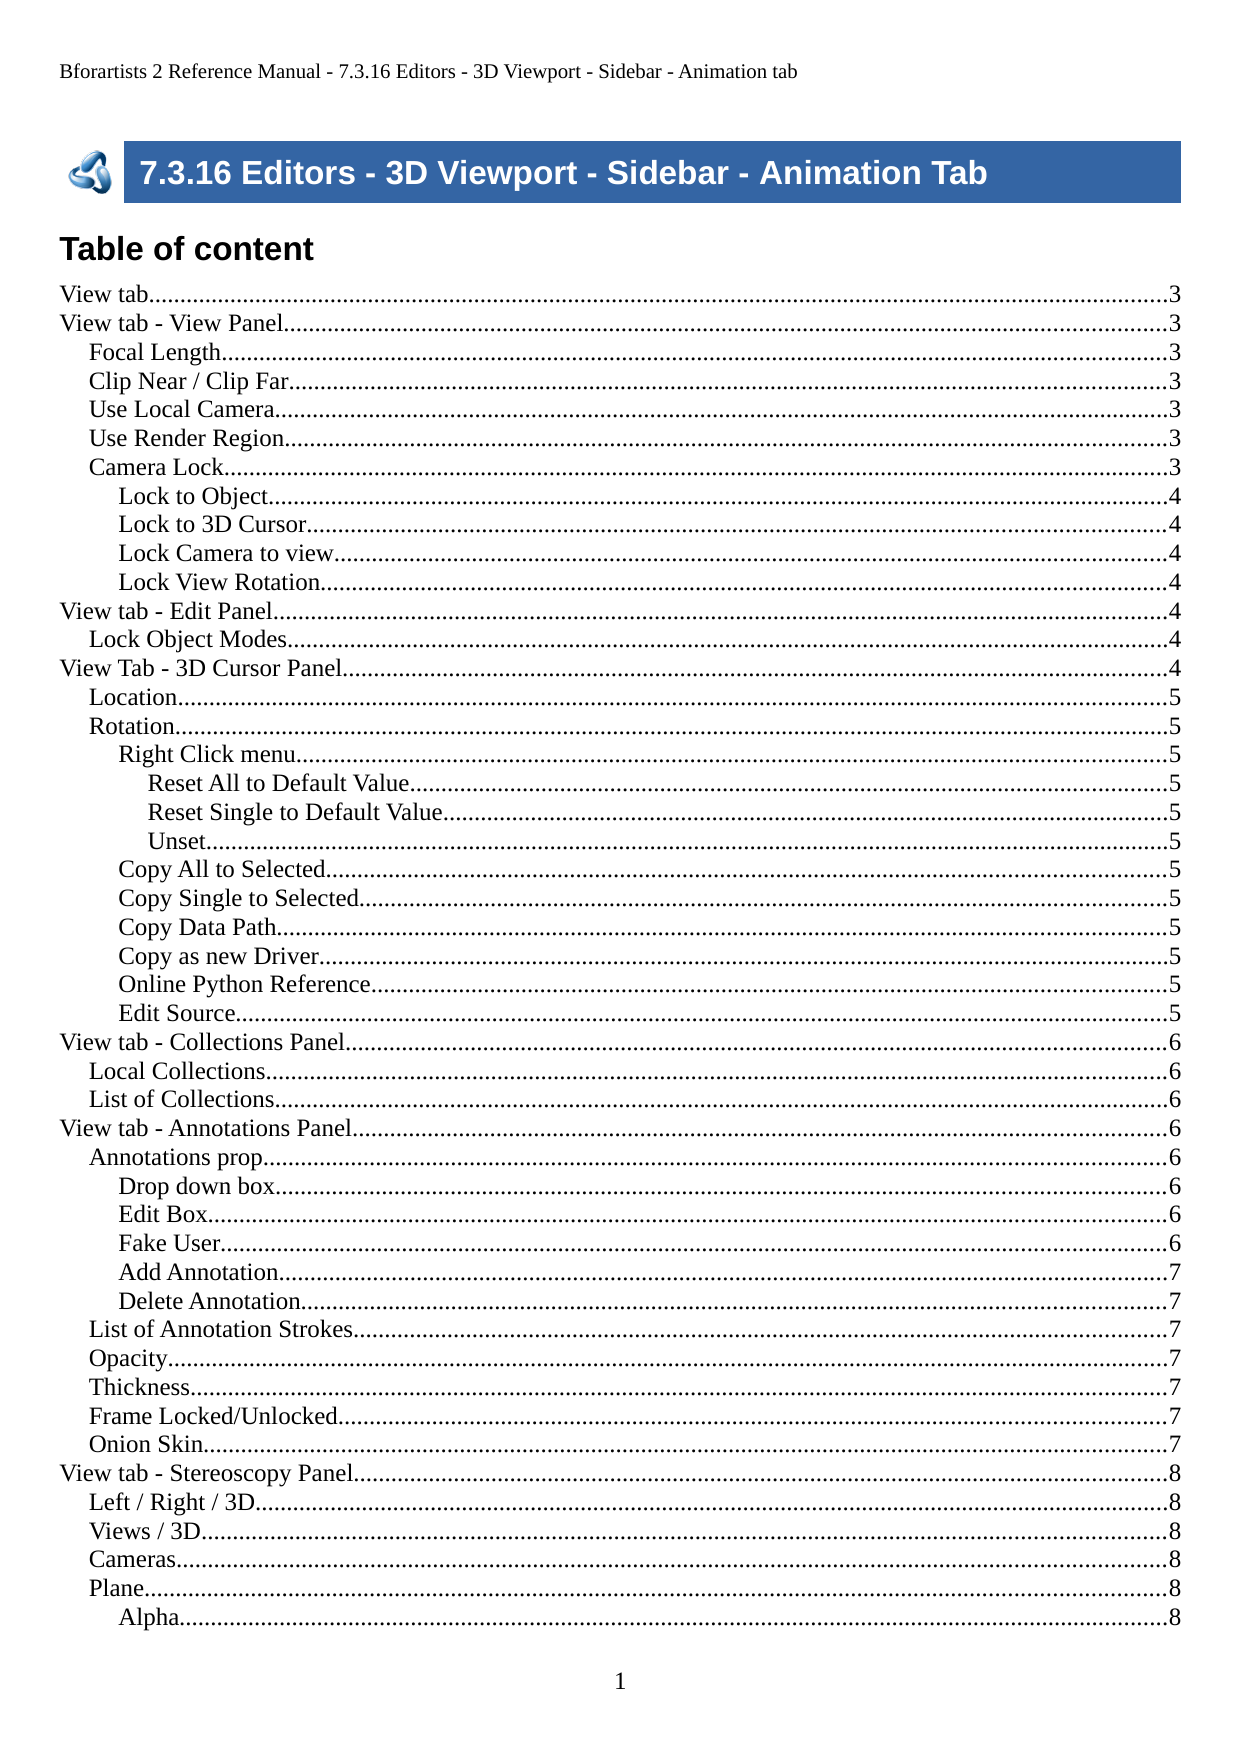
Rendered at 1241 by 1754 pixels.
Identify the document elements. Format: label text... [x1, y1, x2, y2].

text Copy Single to Selected 5 [118, 883, 1181, 912]
text Use Render Region 3 [88, 423, 1181, 452]
text Edit Source 5 [118, 998, 1181, 1027]
text View tab - View Panel 3 [59, 308, 1181, 337]
text List of Collections 6 [88, 1084, 1181, 1113]
text Location 5 [88, 682, 1181, 711]
text Online Python Reference 5 [118, 969, 1181, 998]
text Frame Locked/Unlocked 7 [88, 1401, 1181, 1429]
text Edit Box 6 [118, 1199, 1181, 1228]
text Lock to 3D Cursor 4 [118, 509, 1181, 538]
text Lock Object Modes 4 [88, 624, 1181, 653]
text View tab - Stereoscopy Panel 8 [59, 1458, 1181, 1487]
text Lock Camera to view 4 [118, 538, 1181, 567]
text View tab - Collections Panel 6 [59, 1027, 1181, 1056]
text Unset 5 [147, 826, 1181, 854]
text Cameras 8 [88, 1544, 1181, 1573]
text Focal Length 3 [88, 337, 1181, 366]
text Copy All to Selected 5 [118, 854, 1181, 883]
text Right Click menu 5 [118, 739, 1181, 768]
text Local Collections 6 [88, 1056, 1181, 1084]
text Copy as new Driver 5 [118, 941, 1181, 969]
text Add Annotation 7 [118, 1257, 1181, 1286]
text Reset All to Default Value 5 [147, 768, 1181, 797]
text Thickness 7 [88, 1372, 1181, 1401]
text Delete Annotation 7 [118, 1286, 1181, 1314]
text Use Local Camera 3 [88, 394, 1181, 423]
text Onion Skin 7 [88, 1429, 1181, 1458]
table_header 7.3.16 Editors - 3D Viewport - Sidebar - Animation Tab [124, 141, 1181, 203]
text Rotation 5 [88, 711, 1181, 739]
text View tab 3 [59, 279, 1181, 308]
text Drop down box 6 [118, 1171, 1181, 1199]
text List of Annotation Strokes 7 [88, 1314, 1181, 1343]
text Annotations prop 6 [88, 1142, 1181, 1171]
text Clip Near / Clip Far 3 [88, 366, 1181, 394]
text View tab - Edit Panel 4 [59, 596, 1181, 624]
text Lock View Rotation 4 [118, 567, 1181, 596]
picture [65, 147, 114, 197]
table_header [59, 141, 124, 203]
text Opacity 7 [88, 1343, 1181, 1372]
text View tab - Annotations Panel 6 [59, 1113, 1181, 1142]
text Camera Lock 3 [88, 452, 1181, 481]
text Alpha 8 [118, 1602, 1181, 1631]
text Reset Single to Default Value 5 [147, 797, 1181, 826]
text Views / 3D 8 [88, 1516, 1181, 1544]
text Copy Data Path 5 [118, 912, 1181, 941]
text Fake User 6 [118, 1228, 1181, 1257]
text Lock to Object 4 [118, 481, 1181, 509]
subtitle Table of content [59, 228, 1181, 267]
text Plane 8 [88, 1573, 1181, 1602]
text Left / Right / 3D 8 [88, 1487, 1181, 1516]
text View Tab - 3D Cursor Panel 4 [59, 653, 1181, 682]
